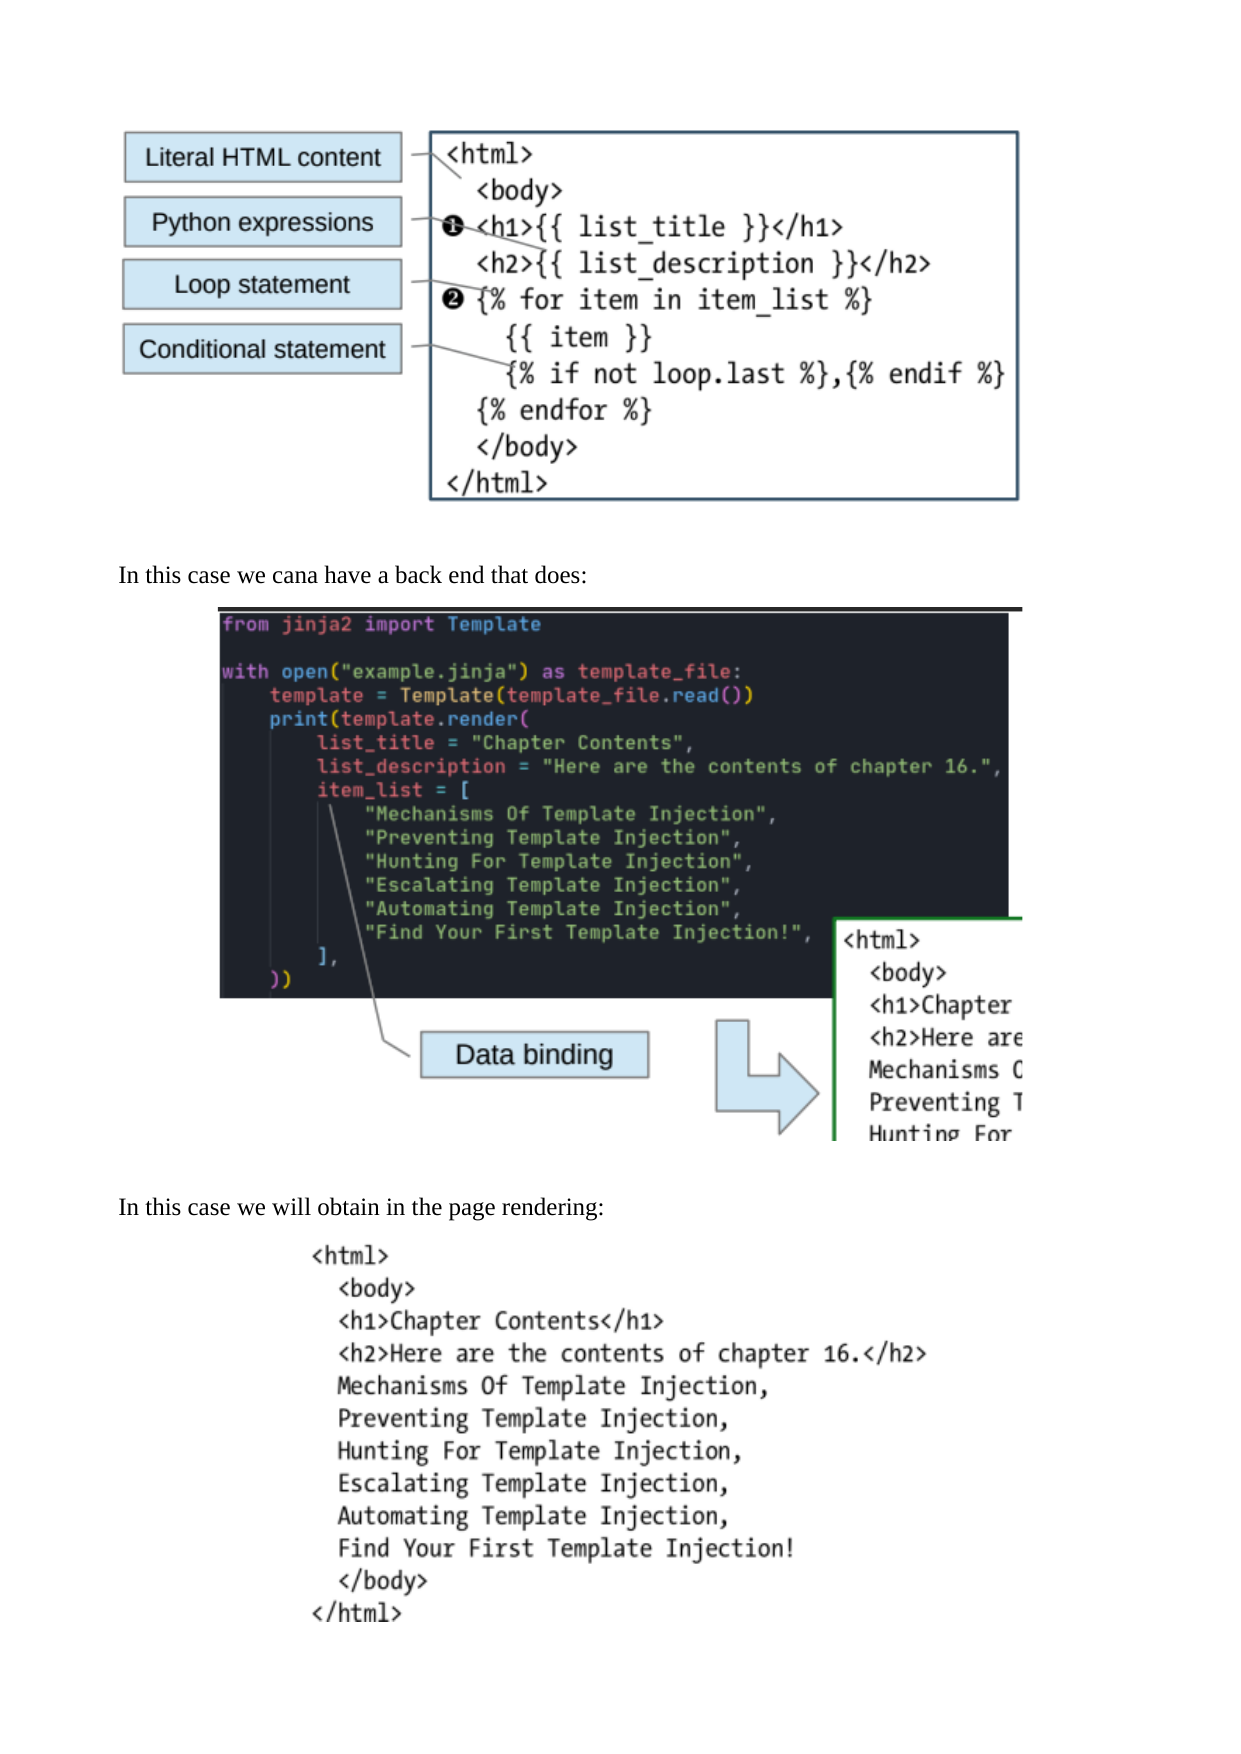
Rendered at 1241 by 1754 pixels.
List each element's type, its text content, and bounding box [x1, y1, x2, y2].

picture [217, 607, 1023, 1141]
text In this case we will obtain in the page rendering: [118, 1192, 1122, 1221]
text In this case we cana have a back end that does: [118, 560, 1122, 589]
picture [310, 1240, 930, 1622]
picture [118, 118, 1123, 509]
